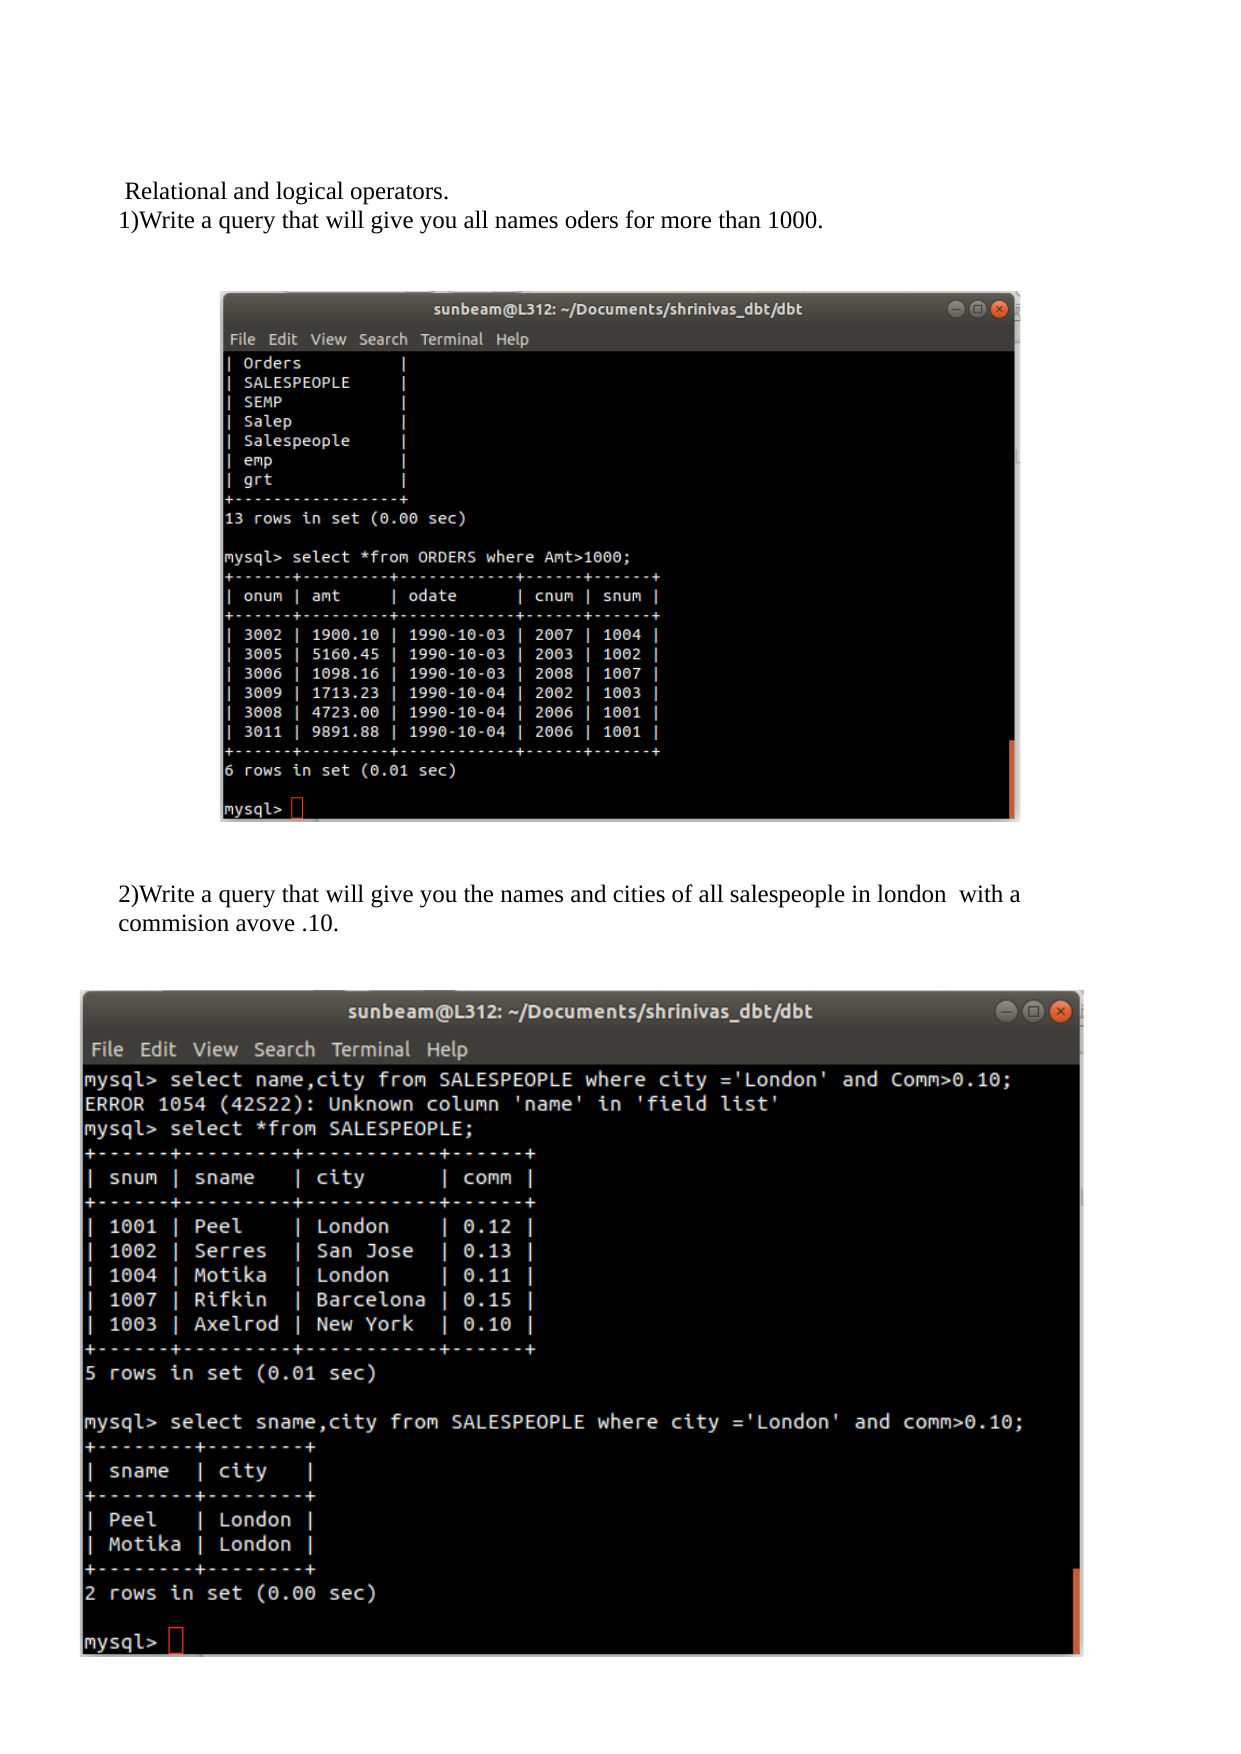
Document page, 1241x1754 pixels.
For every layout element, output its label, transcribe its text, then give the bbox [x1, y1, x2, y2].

text Relational and logical operators. [118, 176, 1122, 205]
text 2)Write a query that will give you the names and cities of all salespeople in london with a commision avove .10. [118, 879, 1122, 937]
text 1)Write a query that will give you all names oders for more than 1000. [118, 205, 1122, 234]
picture [79, 990, 1084, 1657]
picture [219, 291, 1021, 822]
